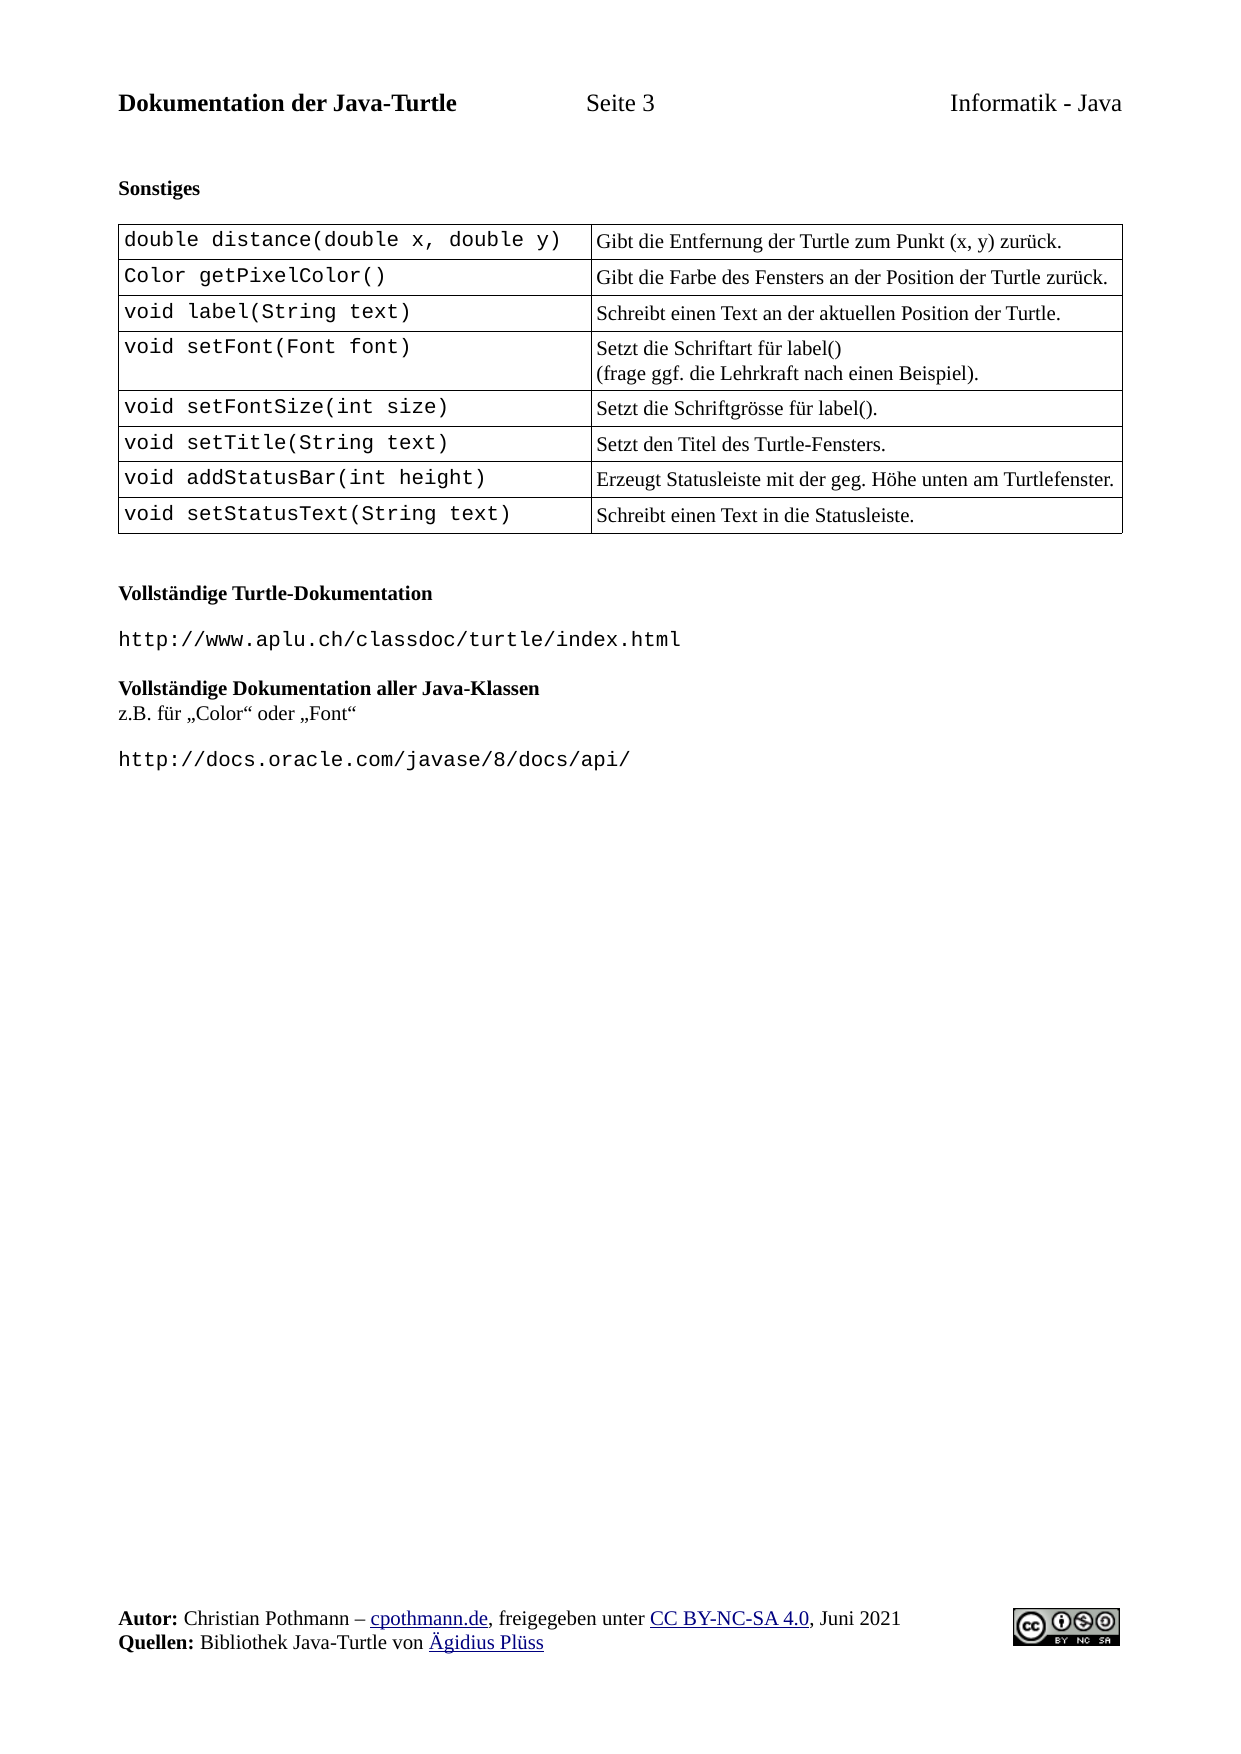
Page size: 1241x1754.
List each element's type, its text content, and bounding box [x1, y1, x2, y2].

table_cell Setzt die Schriftart für label() (frage ggf. die Lehrkraft nach einen Beispiel). [592, 332, 1122, 390]
picture [1013, 1608, 1120, 1646]
text Quellen: Bibliothek Java-Turtle von Ägidius Plüss [118, 1630, 1122, 1654]
table_cell void label(String text) [119, 296, 591, 331]
table_header double distance(double x, double y) [119, 225, 591, 259]
table_cell Schreibt einen Text in die Statusleiste. [592, 498, 1122, 533]
text http://www.aplu.ch/classdoc/turtle/index.html [118, 629, 1122, 653]
table_cell void addStatusBar(int height) [119, 462, 591, 497]
table_header Gibt die Entfernung der Turtle zum Punkt (x, y) zurück. [592, 225, 1122, 259]
table_cell Setzt die Schriftgrösse für label(). [592, 391, 1122, 426]
table_cell void setFont(Font font) [119, 332, 591, 390]
text Sonstiges [118, 176, 1122, 199]
table_cell Color getPixelColor() [119, 260, 591, 295]
text http://docs.oracle.com/javase/8/docs/api/ [118, 748, 1122, 772]
table_cell Gibt die Farbe des Fensters an der Position der Turtle zurück. [592, 260, 1122, 295]
table_cell Schreibt einen Text an der aktuellen Position der Turtle. [592, 296, 1122, 331]
table_cell void setFontSize(int size) [119, 391, 591, 426]
text Autor: Christian Pothmann – cpothmann.de, freigegeben unter CC BY-NC-SA 4.0, Juni 2021 [118, 1606, 1122, 1630]
table_cell Erzeugt Statusleiste mit der geg. Höhe unten am Turtlefenster. [592, 462, 1122, 497]
table_cell Setzt den Titel des Turtle-Fensters. [592, 427, 1122, 461]
table_cell void setStatusText(String text) [119, 498, 591, 533]
text z.B. für „Color“ oder „Font“ [118, 700, 1122, 724]
text Vollständige Dokumentation aller Java-Klassen [118, 676, 1122, 700]
text Vollständige Turtle-Dokumentation [118, 581, 1122, 605]
table_cell void setTitle(String text) [119, 427, 591, 461]
